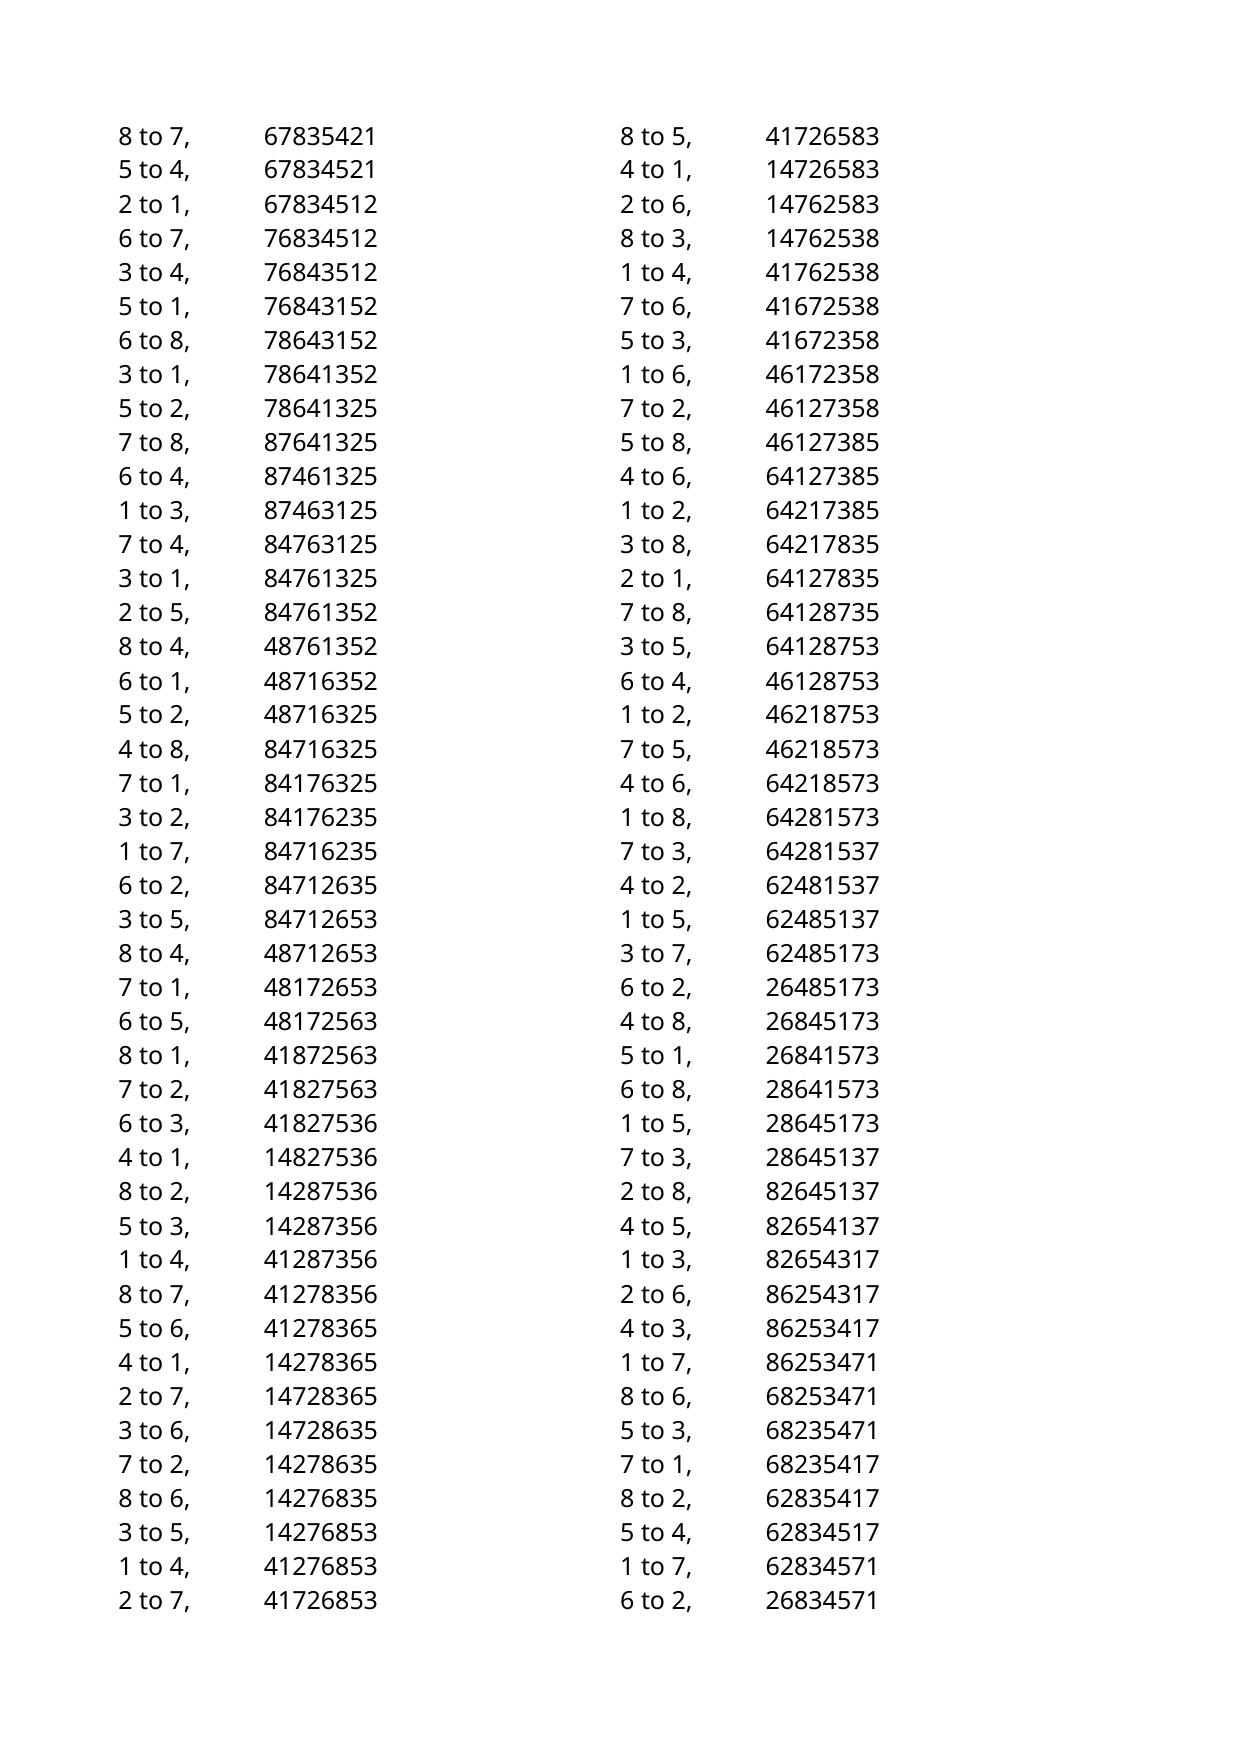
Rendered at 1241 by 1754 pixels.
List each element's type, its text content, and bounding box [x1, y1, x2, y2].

text 7 to 2, 14278635 [118, 1447, 620, 1481]
text 1 to 3, 82654317 [620, 1242, 1122, 1276]
text 8 to 3, 14762538 [620, 220, 1122, 254]
text 3 to 6, 14728635 [118, 1412, 620, 1447]
text 2 to 5, 84761352 [118, 595, 620, 629]
text 6 to 2, 84712635 [118, 867, 620, 902]
text 4 to 6, 64127385 [620, 459, 1122, 493]
text 2 to 6, 86254317 [620, 1276, 1122, 1310]
text 1 to 4, 41287356 [118, 1242, 620, 1276]
text 5 to 3, 68235471 [620, 1412, 1122, 1447]
text 7 to 5, 46218573 [620, 731, 1122, 765]
text 3 to 8, 64217835 [620, 527, 1122, 561]
text 3 to 2, 84176235 [118, 799, 620, 833]
text 7 to 3, 28645137 [620, 1140, 1122, 1174]
text 3 to 1, 84761325 [118, 561, 620, 595]
text 8 to 5, 41726583 [620, 118, 1122, 152]
text 6 to 7, 76834512 [118, 220, 620, 254]
text 4 to 1, 14278365 [118, 1344, 620, 1378]
text 8 to 6, 68253471 [620, 1378, 1122, 1412]
text 5 to 4, 62834517 [620, 1515, 1122, 1549]
text 1 to 7, 62834571 [620, 1549, 1122, 1583]
text 5 to 1, 26841573 [620, 1038, 1122, 1072]
text 6 to 8, 28641573 [620, 1072, 1122, 1106]
text 7 to 8, 64128735 [620, 595, 1122, 629]
text 1 to 4, 41762538 [620, 254, 1122, 288]
text 7 to 6, 41672538 [620, 288, 1122, 322]
text 4 to 2, 62481537 [620, 867, 1122, 902]
text 7 to 1, 84176325 [118, 765, 620, 799]
text 4 to 5, 82654137 [620, 1208, 1122, 1242]
text 7 to 2, 41827563 [118, 1072, 620, 1106]
text 8 to 4, 48712653 [118, 936, 620, 970]
text 3 to 4, 76843512 [118, 254, 620, 288]
text 2 to 7, 41726853 [118, 1583, 620, 1617]
text 2 to 1, 67834512 [118, 186, 620, 220]
text 4 to 3, 86253417 [620, 1310, 1122, 1344]
text 6 to 4, 46128753 [620, 663, 1122, 697]
text 7 to 8, 87641325 [118, 425, 620, 459]
text 4 to 6, 64218573 [620, 765, 1122, 799]
text 5 to 4, 67834521 [118, 152, 620, 186]
text 2 to 1, 64127835 [620, 561, 1122, 595]
text 3 to 5, 14276853 [118, 1515, 620, 1549]
text 8 to 6, 14276835 [118, 1481, 620, 1515]
text 8 to 1, 41872563 [118, 1038, 620, 1072]
text 6 to 2, 26834571 [620, 1583, 1122, 1617]
text 1 to 2, 46218753 [620, 697, 1122, 731]
text 8 to 7, 41278356 [118, 1276, 620, 1310]
text 7 to 3, 64281537 [620, 833, 1122, 867]
text 1 to 3, 87463125 [118, 493, 620, 527]
text 8 to 2, 62835417 [620, 1481, 1122, 1515]
text 8 to 2, 14287536 [118, 1174, 620, 1208]
text 6 to 2, 26485173 [620, 970, 1122, 1004]
text 5 to 2, 48716325 [118, 697, 620, 731]
text 2 to 6, 14762583 [620, 186, 1122, 220]
text 3 to 5, 64128753 [620, 629, 1122, 663]
text 6 to 4, 87461325 [118, 459, 620, 493]
text 2 to 8, 82645137 [620, 1174, 1122, 1208]
text 7 to 4, 84763125 [118, 527, 620, 561]
text 1 to 8, 64281573 [620, 799, 1122, 833]
text 5 to 2, 78641325 [118, 391, 620, 425]
text 1 to 5, 62485137 [620, 902, 1122, 936]
text 7 to 1, 48172653 [118, 970, 620, 1004]
text 5 to 8, 46127385 [620, 425, 1122, 459]
text 1 to 7, 84716235 [118, 833, 620, 867]
text 7 to 2, 46127358 [620, 391, 1122, 425]
text 5 to 3, 14287356 [118, 1208, 620, 1242]
text 4 to 8, 84716325 [118, 731, 620, 765]
text 6 to 1, 48716352 [118, 663, 620, 697]
text 6 to 8, 78643152 [118, 322, 620, 357]
text 5 to 6, 41278365 [118, 1310, 620, 1344]
text 2 to 7, 14728365 [118, 1378, 620, 1412]
text 3 to 5, 84712653 [118, 902, 620, 936]
text 1 to 4, 41276853 [118, 1549, 620, 1583]
text 8 to 7, 67835421 [118, 118, 620, 152]
text 3 to 7, 62485173 [620, 936, 1122, 970]
text 8 to 4, 48761352 [118, 629, 620, 663]
text 4 to 1, 14827536 [118, 1140, 620, 1174]
text 1 to 6, 46172358 [620, 357, 1122, 391]
text 7 to 1, 68235417 [620, 1447, 1122, 1481]
text 3 to 1, 78641352 [118, 357, 620, 391]
text 6 to 5, 48172563 [118, 1004, 620, 1038]
text 6 to 3, 41827536 [118, 1106, 620, 1140]
text 4 to 8, 26845173 [620, 1004, 1122, 1038]
text 1 to 5, 28645173 [620, 1106, 1122, 1140]
text 5 to 3, 41672358 [620, 322, 1122, 357]
text 5 to 1, 76843152 [118, 288, 620, 322]
text 1 to 7, 86253471 [620, 1344, 1122, 1378]
text 1 to 2, 64217385 [620, 493, 1122, 527]
text 4 to 1, 14726583 [620, 152, 1122, 186]
